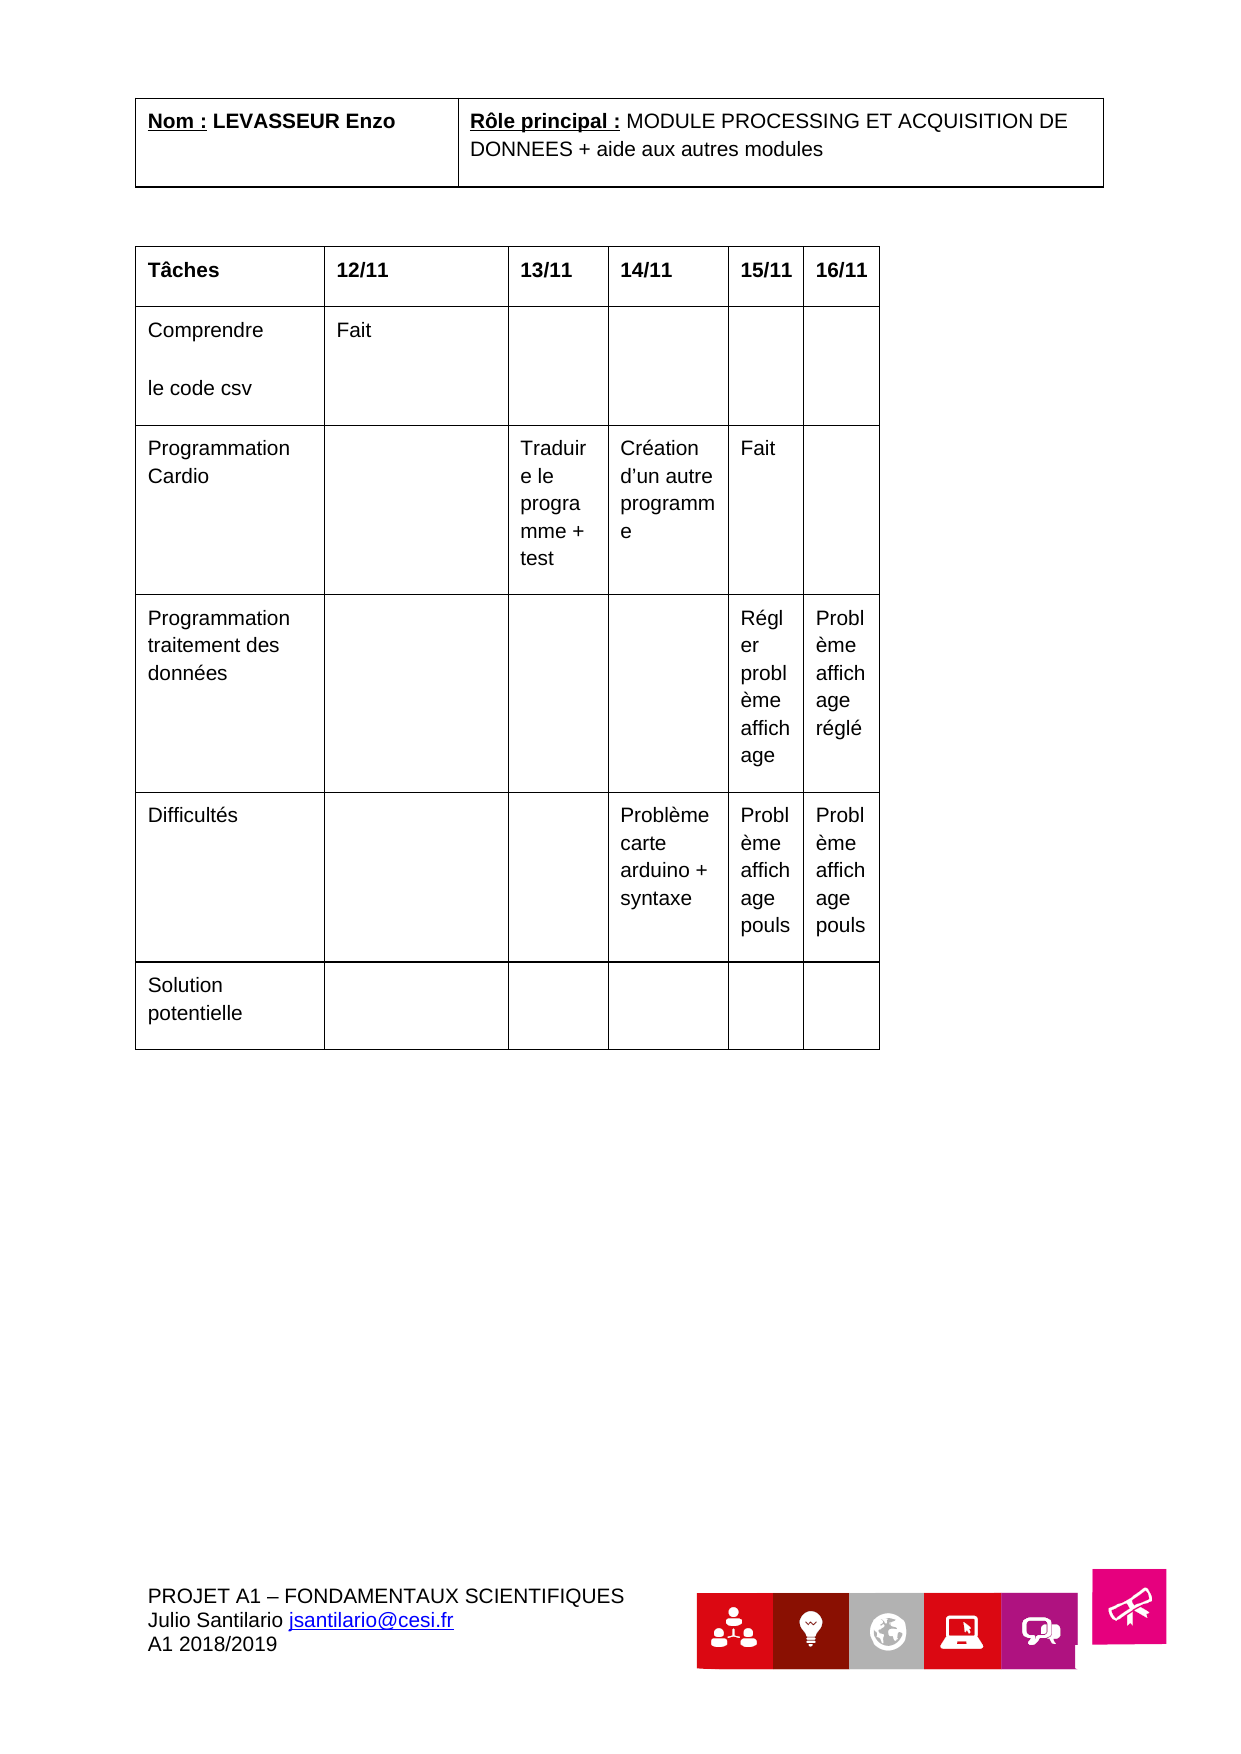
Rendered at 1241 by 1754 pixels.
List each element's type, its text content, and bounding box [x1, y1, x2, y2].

table_cell [325, 595, 508, 792]
table_cell Problème carte arduino + syntaxe [609, 793, 728, 961]
table_cell [325, 963, 508, 1049]
table_cell Problème affichage pouls [729, 793, 803, 961]
table_header Tâches [136, 247, 324, 306]
table_cell [509, 595, 608, 792]
table_cell [609, 595, 728, 792]
table_header Rôle principal : MODULE PROCESSING ET ACQUISITION DE DONNEES + aide aux autres modules [459, 99, 1103, 186]
table_header Nom : LEVASSEUR Enzo [136, 99, 458, 186]
table_header 12/11 [325, 247, 508, 306]
table_cell Difficultés [136, 793, 324, 961]
table_cell Traduire le programme + test [509, 426, 608, 594]
table_header 14/11 [609, 247, 728, 306]
table_cell Problème affichage réglé [804, 595, 879, 792]
table_cell [804, 963, 879, 1049]
table_cell Régler problème affichage [729, 595, 803, 792]
table_cell [729, 307, 803, 424]
table_header 15/11 [729, 247, 803, 306]
table_cell [509, 307, 608, 424]
table_cell [609, 307, 728, 424]
table_cell Fait [729, 426, 803, 594]
table_cell [729, 963, 803, 1049]
table_cell Problème affichage pouls [804, 793, 879, 961]
table_cell [804, 307, 879, 424]
table_header 16/11 [804, 247, 879, 306]
table_cell Comprendre le code csv [136, 307, 324, 424]
table_cell [325, 426, 508, 594]
table_header 13/11 [509, 247, 608, 306]
table_cell [325, 793, 508, 961]
table_cell [609, 963, 728, 1049]
table_cell Solution potentielle [136, 963, 324, 1049]
table_cell Création d’un autre programme [609, 426, 728, 594]
table_cell Programmation traitement des données [136, 595, 324, 792]
table_cell [509, 963, 608, 1049]
table_cell [509, 793, 608, 961]
table_cell [804, 426, 879, 594]
table_cell Programmation Cardio [136, 426, 324, 594]
table_cell Fait [325, 307, 508, 424]
